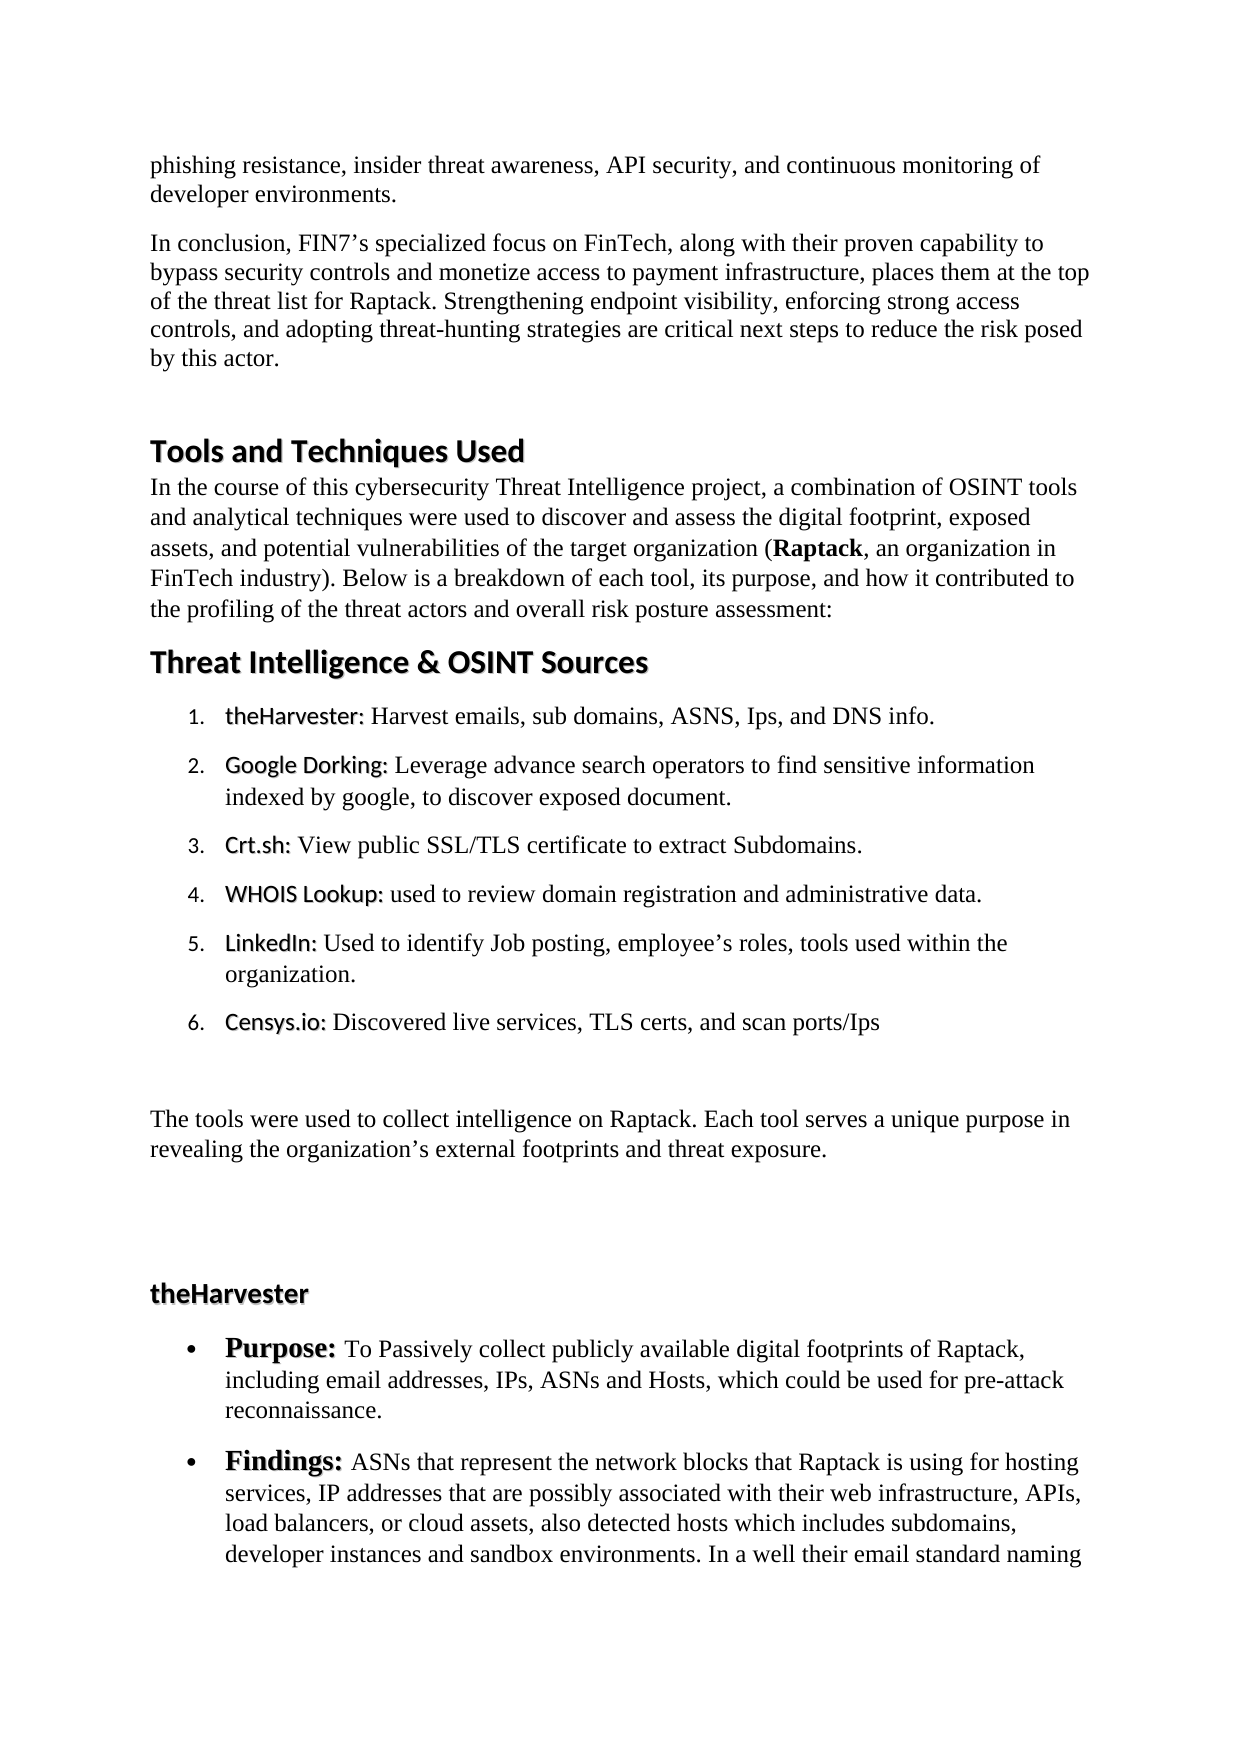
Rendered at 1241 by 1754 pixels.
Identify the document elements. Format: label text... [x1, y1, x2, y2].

list Google Dorking: Leverage advance search operators to find sensitive information indexed by google, to discover exposed document. [187, 749, 1090, 810]
list Censys.io: Discovered live services, TLS certs, and scan ports/Ips [187, 1006, 1090, 1036]
list Purpose: To Passively collect publicly available digital footprints of Raptack, including email addresses, IPs, ASNs and Hosts, which could be used for pre-attack reconnaissance. [187, 1330, 1090, 1424]
list LinkedIn: Used to identify Job posting, employee’s roles, tools used within the organization. [187, 927, 1090, 988]
text theHarvester [150, 1276, 1090, 1311]
list Findings: ASNs that represent the network blocks that Raptack is using for hosting services, IP addresses that are possibly associated with their web infrastructure, APIs, load balancers, or cloud assets, also detected hosts which includes subdomains, developer instances and sandbox environments. In a well their email standard naming [187, 1443, 1090, 1567]
text In conclusion, FIN7’s specialized focus on FinTech, along with their proven capability to bypass security controls and monetize access to payment infrastructure, places them at the top of the threat list for Raptack. Strengthening endpoint visibility, enforcing strong access controls, and adopting threat-hunting strategies are critical next steps to reduce the risk posed by this actor. [150, 228, 1090, 372]
list theHarvester: Harvest emails, sub domains, ASNS, Ips, and DNS info. [187, 701, 1090, 731]
text phishing resistance, insider threat awareness, API security, and continuous monitoring of developer environments. [150, 150, 1090, 207]
list WHOIS Lookup: used to review domain registration and administrative data. [187, 878, 1090, 908]
list Crt.sh: View public SSL/TLS certificate to extract Subdomains. [187, 829, 1090, 859]
text Tools and Techniques Used In the course of this cybersecurity Threat Intelligence project, a combination of OSINT tools and analytical techniques were used to discover and assess the digital footprint, exposed assets, and potential vulnerabilities of the target organization (Raptack, an organization in FinTech industry). Below is a breakdown of each tool, its purpose, and how it contributed to the profiling of the threat actors and overall risk posture assessment: [150, 429, 1090, 622]
text Threat Intelligence & OSINT Sources [150, 641, 1090, 681]
text The tools were used to collect intelligence on Raptack. Each tool serves a unique purpose in revealing the organization’s external footprints and threat exposure. [150, 1104, 1090, 1163]
